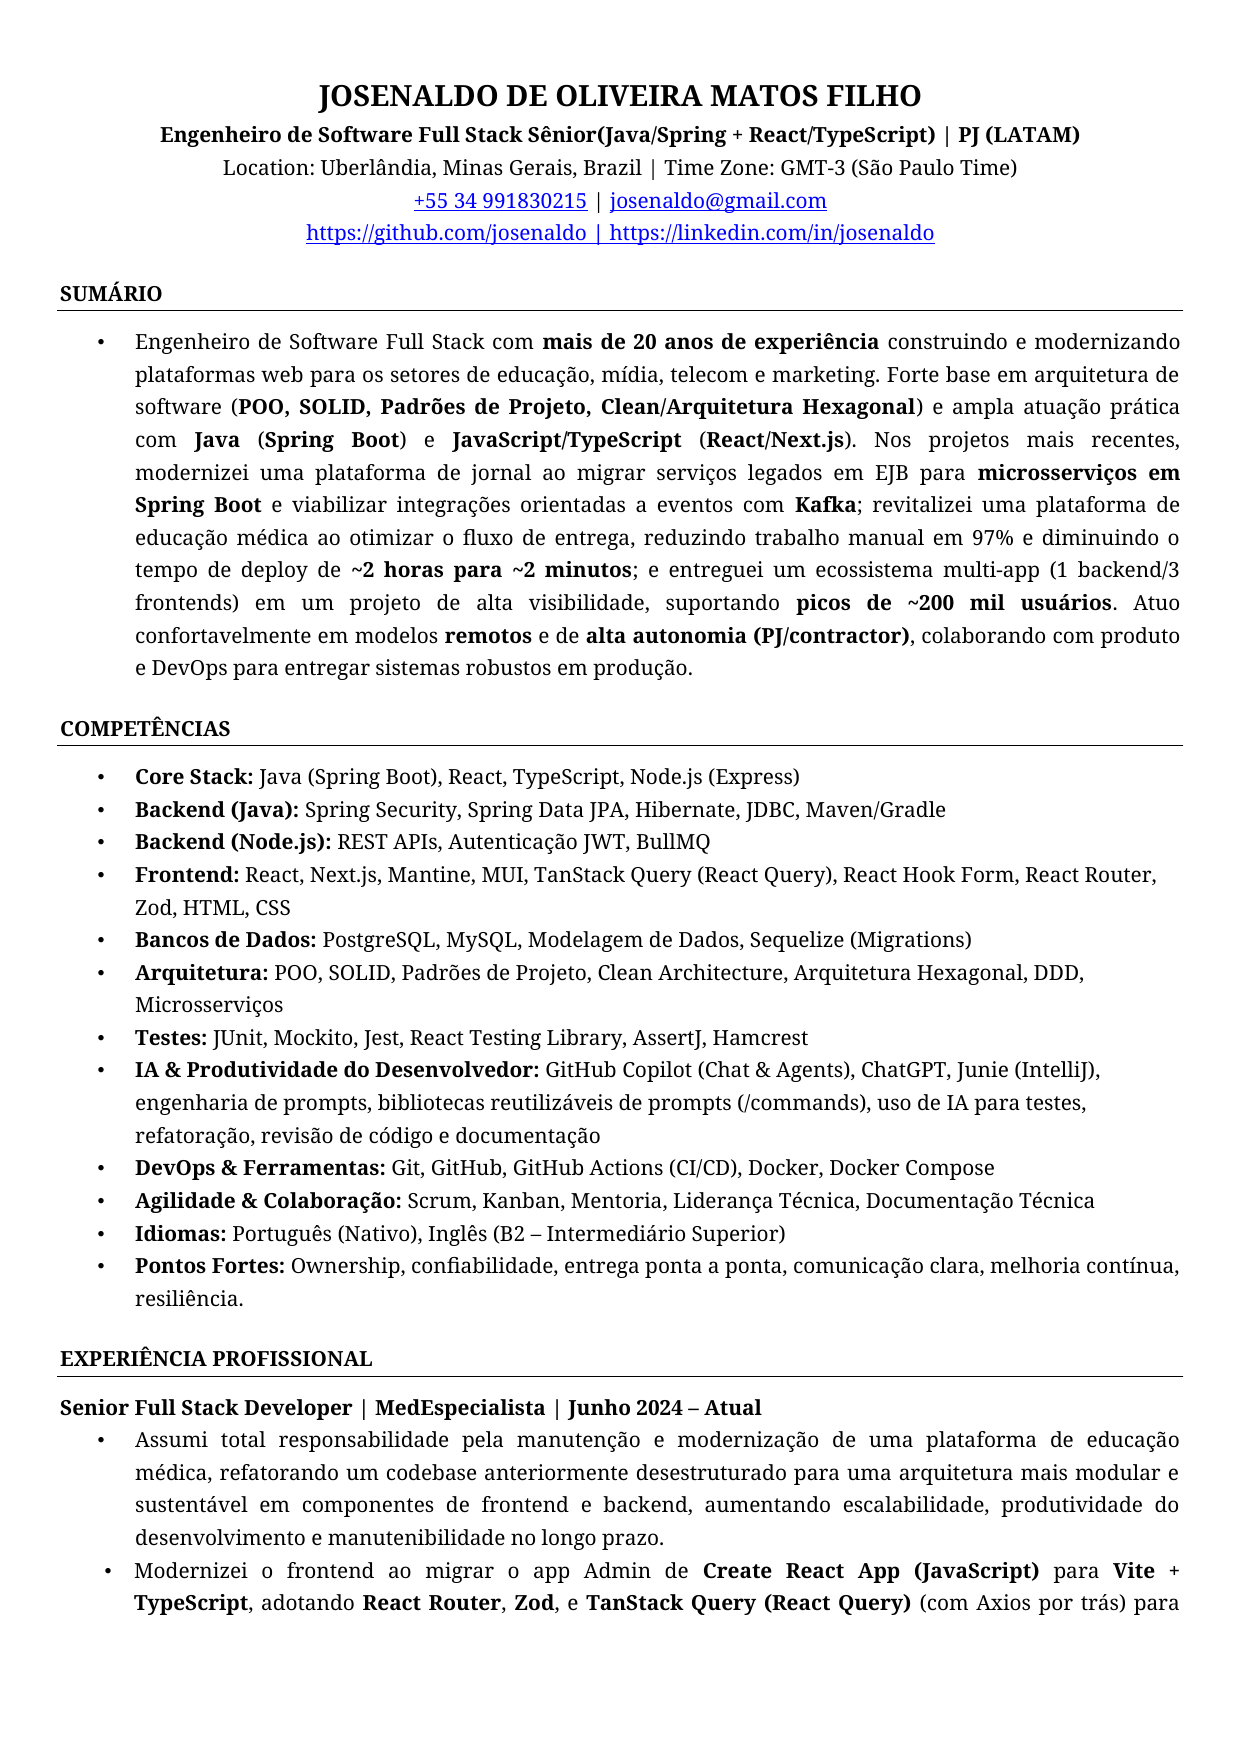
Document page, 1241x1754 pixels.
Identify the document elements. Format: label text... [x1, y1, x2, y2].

list Backend (Java): Spring Security, Spring Data JPA, Hibernate, JDBC, Maven/Gradle [97, 795, 1181, 823]
subtitle SUMÁRIO [57, 276, 1183, 310]
list Frontend: React, Next.js, Mantine, MUI, TanStack Query (React Query), React Hook Form, React Router, Zod, HTML, CSS [97, 860, 1181, 921]
subtitle COMPETÊNCIAS [57, 711, 1183, 745]
subtitle Senior Full Stack Developer | MedEspecialista | Junho 2024 – Atual [60, 1393, 1181, 1421]
list Pontos Fortes: Ownership, confiabilidade, entrega ponta a ponta, comunicação clara, melhoria contínua, resiliência. [97, 1251, 1181, 1312]
list Agilidade & Colaboração: Scrum, Kanban, Mentoria, Liderança Técnica, Documentação Técnica [97, 1186, 1181, 1214]
subtitle EXPERIÊNCIA PROFISSIONAL [57, 1341, 1183, 1376]
list Modernizei o frontend ao migrar o app Admin de Create React App (JavaScript) para Vite + TypeScript, adotando React Router, Zod, e TanStack Query (React Query) (com Axios por trás) para [104, 1556, 1181, 1617]
list Core Stack: Java (Spring Boot), React, TypeScript, Node.js (Express) [97, 762, 1181, 791]
text https://github.com/josenaldo | https://linkedin.com/in/josenaldo [60, 218, 1181, 247]
list DevOps & Ferramentas: Git, GitHub, GitHub Actions (CI/CD), Docker, Docker Compose [97, 1153, 1181, 1182]
list Backend (Node.js): REST APIs, Autenticação JWT, BullMQ [97, 827, 1181, 856]
list Assumi total responsabilidade pela manutenção e modernização de uma plataforma de educação médica, refatorando um codebase anteriormente desestruturado para uma arquitetura mais modular e sustentável em componentes de frontend e backend, aumentando escalabilidade, produtividade do desenvolvimento e manutenibilidade no longo prazo. [97, 1425, 1181, 1552]
list Arquitetura: POO, SOLID, Padrões de Projeto, Clean Architecture, Arquitetura Hexagonal, DDD, Microsserviços [97, 958, 1181, 1019]
list Testes: JUnit, Mockito, Jest, React Testing Library, AssertJ, Hamcrest [97, 1023, 1181, 1051]
text Engenheiro de Software Full Stack Sênior(Java/Spring + React/TypeScript) | PJ (LATAM) Location: Uberlândia, Minas Gerais, Brazil | Time Zone: GMT-3 (São Paulo Time) [60, 121, 1181, 182]
text JOSENALDO DE OLIVEIRA MATOS FILHO [60, 75, 1181, 115]
list Idiomas: Português (Nativo), Inglês (B2 – Intermediário Superior) [97, 1219, 1181, 1247]
text +55 34 991830215 | josenaldo@gmail.com [60, 186, 1181, 214]
list Engenheiro de Software Full Stack com mais de 20 anos de experiência construindo e modernizando plataformas web para os setores de educação, mídia, telecom e marketing. Forte base em arquitetura de software (POO, SOLID, Padrões de Projeto, Clean/Arquitetura Hexagonal) e ampla atuação prática com Java (Spring Boot) e JavaScript/TypeScript (React/Next.js). Nos projetos mais recentes, modernizei uma plataforma de jornal ao migrar serviços legados em EJB para microsserviços em Spring Boot e viabilizar integrações orientadas a eventos com Kafka; revitalizei uma plataforma de educação médica ao otimizar o fluxo de entrega, reduzindo trabalho manual em 97% e diminuindo o tempo de deploy de ~2 horas para ~2 minutos; e entreguei um ecossistema multi-app (1 backend/3 frontends) em um projeto de alta visibilidade, suportando picos de ~200 mil usuários. Atuo confortavelmente em modelos remotos e de alta autonomia (PJ/contractor), colaborando com produto e DevOps para entregar sistemas robustos em produção. [97, 327, 1181, 682]
list IA & Produtividade do Desenvolvedor: GitHub Copilot (Chat & Agents), ChatGPT, Junie (IntelliJ), engenharia de prompts, bibliotecas reutilizáveis de prompts (/commands), uso de IA para testes, refatoração, revisão de código e documentação [97, 1056, 1181, 1149]
list Bancos de Dados: PostgreSQL, MySQL, Modelagem de Dados, Sequelize (Migrations) [97, 925, 1181, 954]
